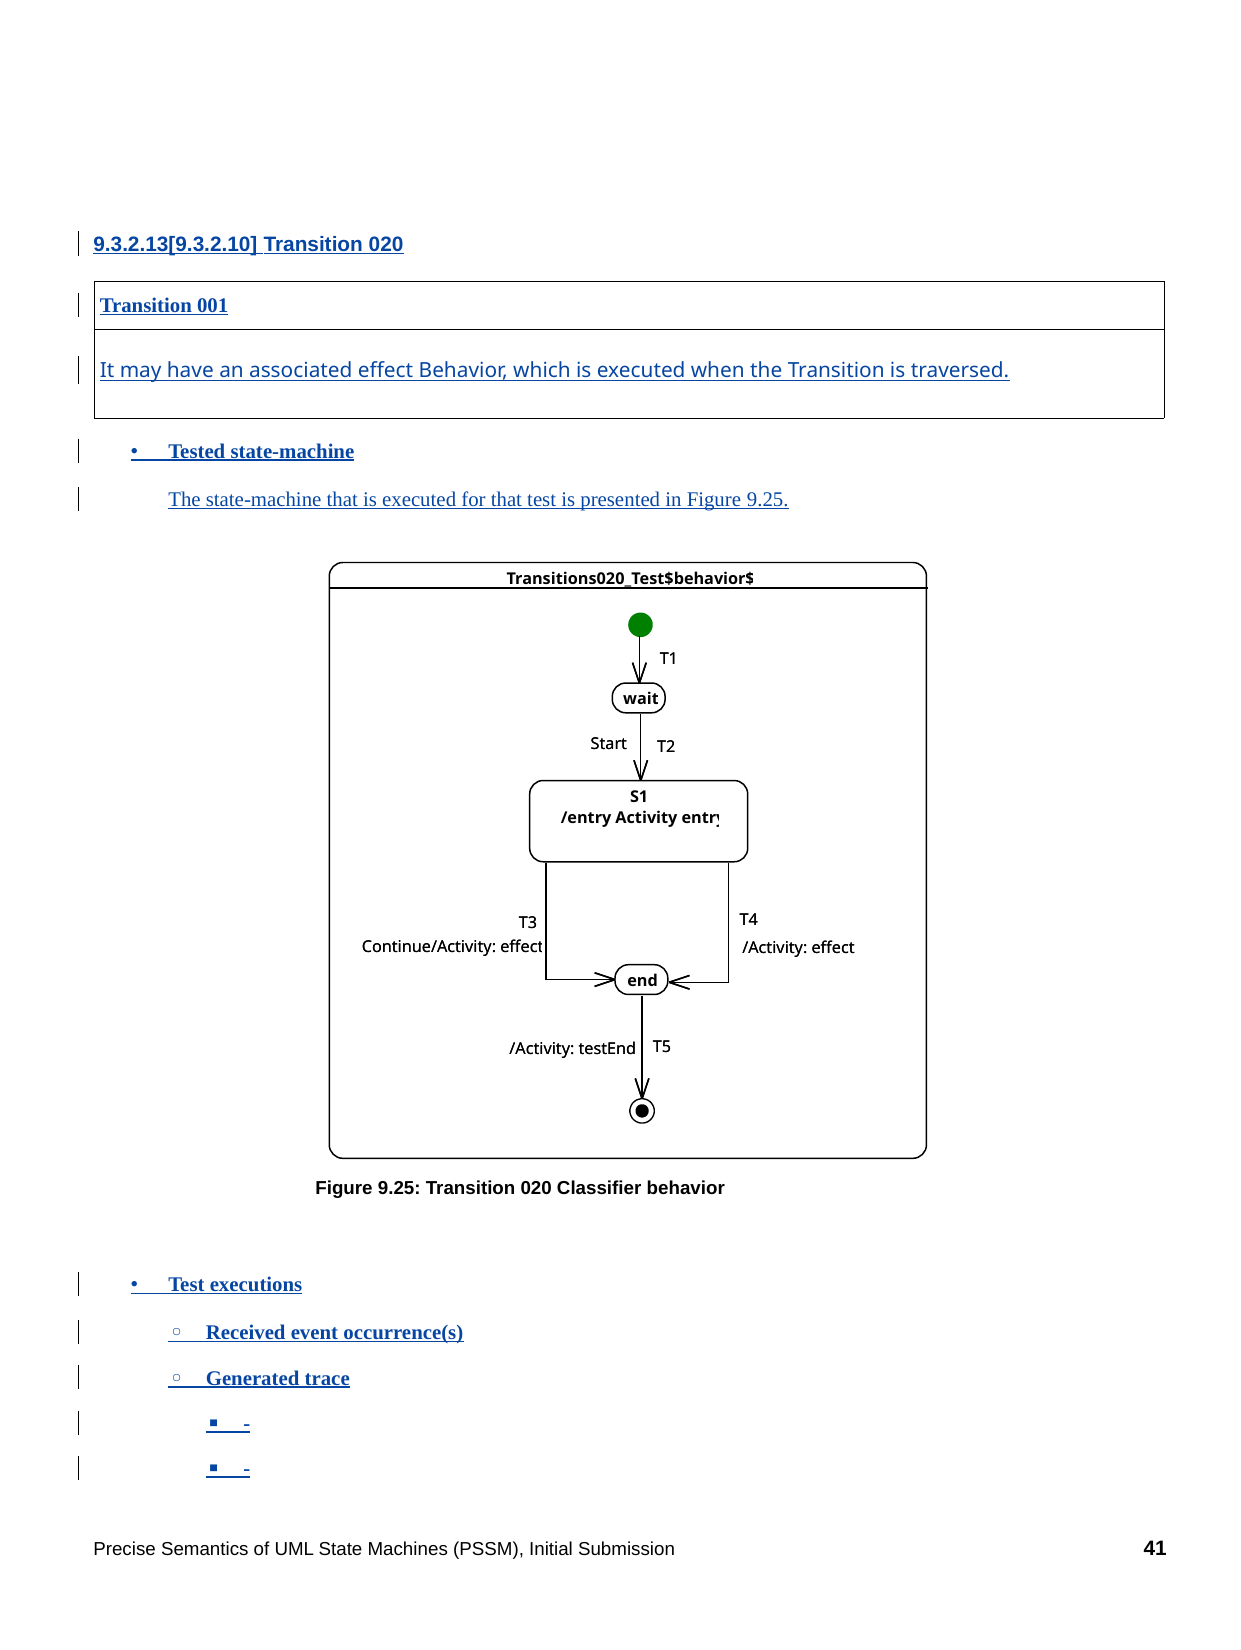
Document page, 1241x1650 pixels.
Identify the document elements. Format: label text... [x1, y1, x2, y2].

list Received event occurrence(s) [168, 1320, 1164, 1344]
list The state-machine that is executed for that test is presented in Figure 9.25. [131, 487, 1164, 511]
list Generated trace [168, 1365, 1164, 1389]
list Figure 9.25: Transition 020 Classifier behavior [315, 548, 942, 1199]
list - [206, 1411, 1164, 1434]
table_cell It may have an associated effect Behavior, which is executed when the Transition is traversed. [95, 330, 1164, 417]
list - [206, 1456, 1164, 1480]
subtitle Transition 020 [93, 231, 1164, 256]
table_header Transition 001 [95, 282, 1164, 329]
list Test executions [131, 1272, 1164, 1296]
list Tested state-machine [131, 438, 1164, 463]
